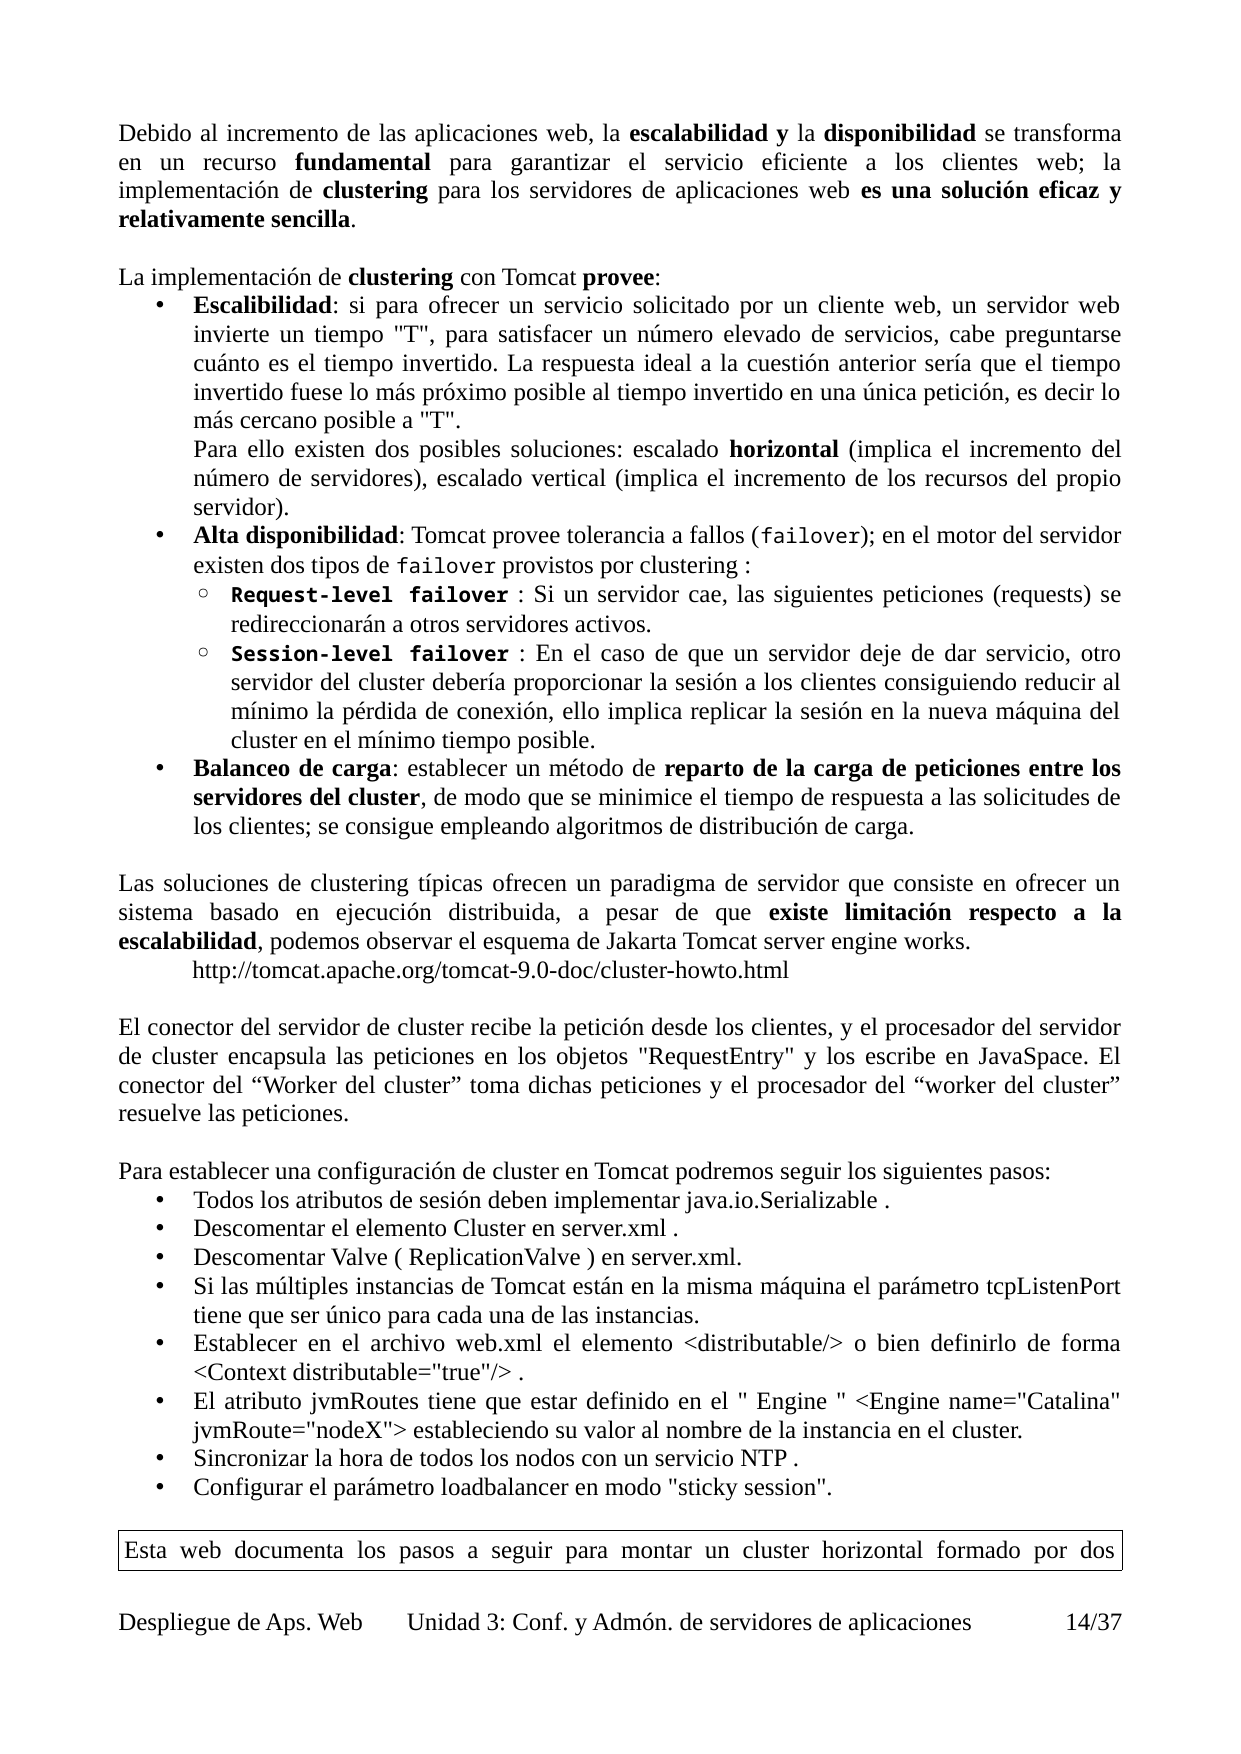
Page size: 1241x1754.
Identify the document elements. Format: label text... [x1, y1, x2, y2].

list Configurar el parámetro loadbalancer en modo "sticky session". [156, 1472, 1122, 1501]
table_header Esta web documenta los pasos a seguir para montar un cluster horizontal formado por dos [119, 1531, 1122, 1570]
list Escalibilidad: si para ofrecer un servicio solicitado por un cliente web, un servidor web invierte un tiempo "T", para satisfacer un número elevado de servicios, cabe preguntarse cuánto es el tiempo invertido. La respuesta ideal a la cuestión anterior sería que el tiempo invertido fuese lo más próximo posible al tiempo invertido en una única petición, es decir lo más cercano posible a "T". [156, 291, 1122, 434]
list Descomentar Valve ( ReplicationValve ) en server.xml. [156, 1242, 1122, 1271]
list Alta disponibilidad: Tomcat provee tolerancia a fallos (failover); en el motor del servidor existen dos tipos de failover provistos por clustering : [156, 521, 1122, 579]
list Para ello existen dos posibles soluciones: escalado horizontal (implica el incremento del número de servidores), escalado vertical (implica el incremento de los recursos del propio servidor). [156, 434, 1122, 521]
list Balanceo de carga: establecer un método de reparto de la carga de peticiones entre los servidores del cluster, de modo que se minimice el tiempo de respuesta a las solicitudes de los clientes; se consigue empleando algoritmos de distribución de carga. [156, 753, 1122, 840]
list Si las múltiples instancias de Tomcat están en la misma máquina el parámetro tcpListenPort tiene que ser único para cada una de las instancias. [156, 1271, 1122, 1328]
list Session-level failover : En el caso de que un servidor deje de dar servicio, otro servidor del cluster debería proporcionar la sesión a los clientes consiguiendo reducir al mínimo la pérdida de conexión, ello implica replicar la sesión en la nueva máquina del cluster en el mínimo tiempo posible. [193, 638, 1122, 753]
list Sincronizar la hora de todos los nodos con un servicio NTP . [156, 1443, 1122, 1472]
text Para establecer una configuración de cluster en Tomcat podremos seguir los siguientes pasos: [118, 1156, 1122, 1185]
text El conector del servidor de cluster recibe la petición desde los clientes, y el procesador del servidor de cluster encapsula las peticiones en los objetos "RequestEntry" y los escribe en JavaSpace. El conector del “Worker del cluster” toma dichas peticiones y el procesador del “worker del cluster” resuelve las peticiones. [118, 1012, 1122, 1127]
list Establecer en el archivo web.xml el elemento <distributable/> o bien definirlo de forma <Context distributable="true"/> . [156, 1328, 1122, 1386]
text Las soluciones de clustering típicas ofrecen un paradigma de servidor que consiste en ofrecer un sistema basado en ejecución distribuida, a pesar de que existe limitación respecto a la escalabilidad, podemos observar el esquema de Jakarta Tomcat server engine works. [118, 868, 1122, 955]
text Debido al incremento de las aplicaciones web, la escalabilidad y la disponibilidad se transforma en un recurso fundamental para garantizar el servicio eficiente a los clientes web; la implementación de clustering para los servidores de aplicaciones web es una solución eficaz y relativamente sencilla. [118, 118, 1122, 233]
text http://tomcat.apache.org/tomcat-9.0-doc/cluster-howto.html [118, 955, 1122, 983]
list Todos los atributos de sesión deben implementar java.io.Serializable . [156, 1185, 1122, 1213]
text La implementación de clustering con Tomcat provee: [118, 262, 1122, 291]
list Request-level failover : Si un servidor cae, las siguientes peticiones (requests) se redireccionarán a otros servidores activos. [193, 579, 1122, 638]
list Descomentar el elemento Cluster en server.xml . [156, 1213, 1122, 1242]
list El atributo jvmRoutes tiene que estar definido en el " Engine " <Engine name="Catalina" jvmRoute="nodeX"> estableciendo su valor al nombre de la instancia en el cluster. [156, 1386, 1122, 1443]
